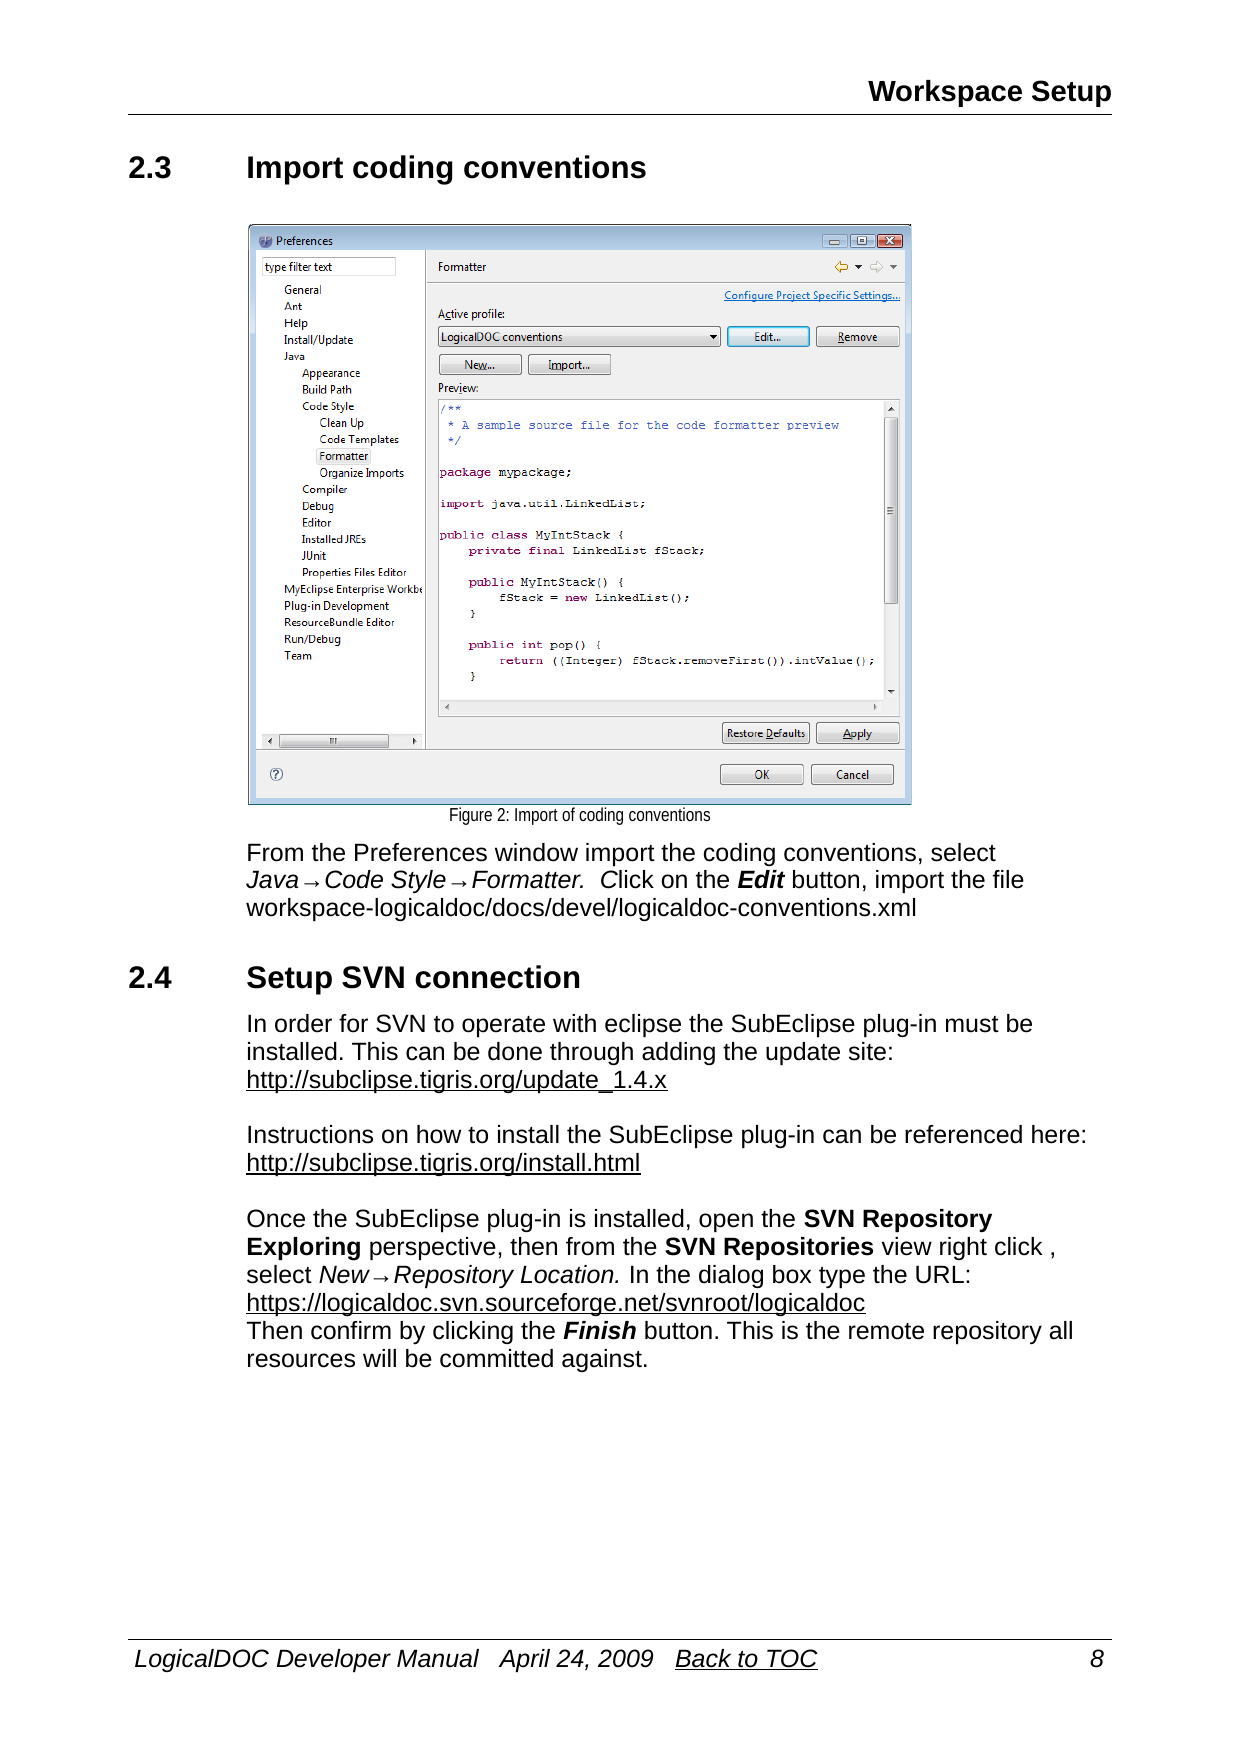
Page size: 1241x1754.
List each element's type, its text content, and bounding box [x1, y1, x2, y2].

text https://logicaldoc.svn.sourceforge.net/svnroot/logicaldoc [246, 1289, 1112, 1317]
subtitle Setup SVN connection [128, 960, 1112, 995]
text Instructions on how to install the SubEclipse plug-in can be referenced here: http://subclipse.tigris.org/install.html [246, 1121, 1112, 1177]
subtitle Import coding conventions [128, 150, 1112, 185]
text From the Preferences window import the coding conventions, select Java→Code Style→Formatter. Click on the Edit button, import the file workspace-logicaldoc/docs/devel/logicaldoc-conventions.xml [246, 200, 1112, 922]
text In order for SVN to operate with eclipse the SubEclipse plug-in must be installed. This can be done through adding the update site: http://subclipse.tigris.org/update_1.4.x [246, 1009, 1112, 1093]
text Then confirm by clicking the Finish button. This is the remote repository all resources will be committed against. [246, 1317, 1112, 1372]
text Figure 2: Import of coding conventions [248, 805, 911, 826]
picture [248, 224, 912, 805]
text Once the SubEclipse plug-in is installed, open the SVN Repository Exploring perspective, then from the SVN Repositories view right click , select New→Repository Location. In the dialog box type the URL: [246, 1205, 1112, 1289]
